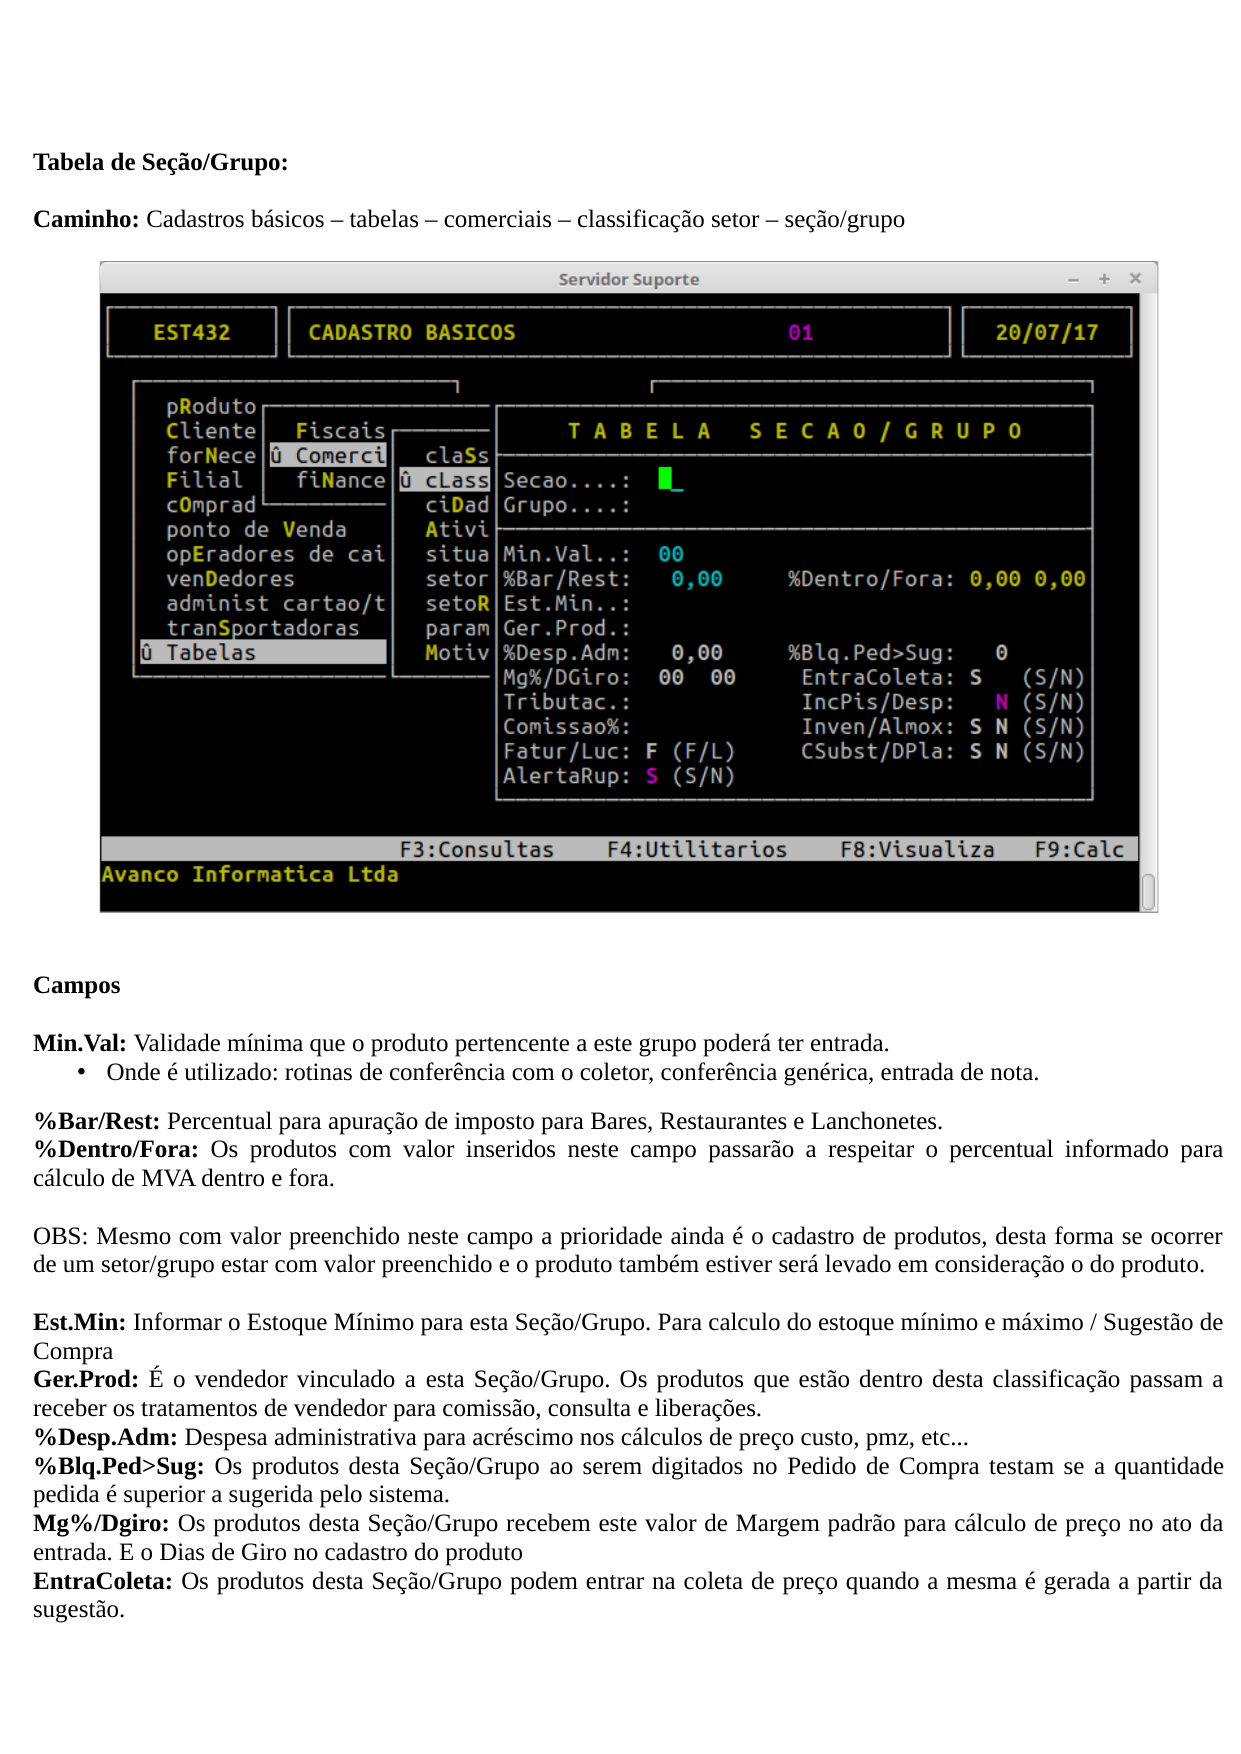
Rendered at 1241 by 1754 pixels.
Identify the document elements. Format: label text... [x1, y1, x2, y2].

text EntraColeta: Os produtos desta Seção/Grupo podem entrar na coleta de preço quando a mesma é gerada a partir da sugestão. [33, 1566, 1225, 1623]
text Caminho: Cadastros básicos – tabelas – comerciais – classificação setor – seção/grupo [33, 204, 1225, 233]
text Mg%/Dgiro: Os produtos desta Seção/Grupo recebem este valor de Margem padrão para cálculo de preço no ato da entrada. E o Dias de Giro no cadastro do produto [33, 1508, 1225, 1566]
text %Bar/Rest: Percentual para apuração de imposto para Bares, Restaurantes e Lanchonetes. [33, 1106, 1225, 1134]
picture [99, 261, 1159, 913]
text Min.Val: Validade mínima que o produto pertencente a este grupo poderá ter entrada. [33, 1028, 1225, 1057]
text %Dentro/Fora: Os produtos com valor inseridos neste campo passarão a respeitar o percentual informado para cálculo de MVA dentro e fora. [33, 1134, 1225, 1192]
text %Blq.Ped>Sug: Os produtos desta Seção/Grupo ao serem digitados no Pedido de Compra testam se a quantidade pedida é superior a sugerida pelo sistema. [33, 1451, 1225, 1508]
text %Desp.Adm: Despesa administrativa para acréscimo nos cálculos de preço custo, pmz, etc... [33, 1422, 1225, 1451]
text Tabela de Seção/Grupo: [33, 147, 1225, 176]
text Ger.Prod: É o vendedor vinculado a esta Seção/Grupo. Os produtos que estão dentro desta classificação passam a receber os tratamentos de vendedor para comissão, consulta e liberações. [33, 1364, 1225, 1422]
list Onde é utilizado: rotinas de conferência com o coletor, conferência genérica, entrada de nota. [77, 1057, 1225, 1085]
text Campos [33, 970, 1225, 999]
text OBS: Mesmo com valor preenchido neste campo a prioridade ainda é o cadastro de produtos, desta forma se ocorrer de um setor/grupo estar com valor preenchido e o produto também estiver será levado em consideração o do produto. [33, 1192, 1225, 1278]
text Est.Min: Informar o Estoque Mínimo para esta Seção/Grupo. Para calculo do estoque mínimo e máximo / Sugestão de Compra [33, 1307, 1225, 1364]
